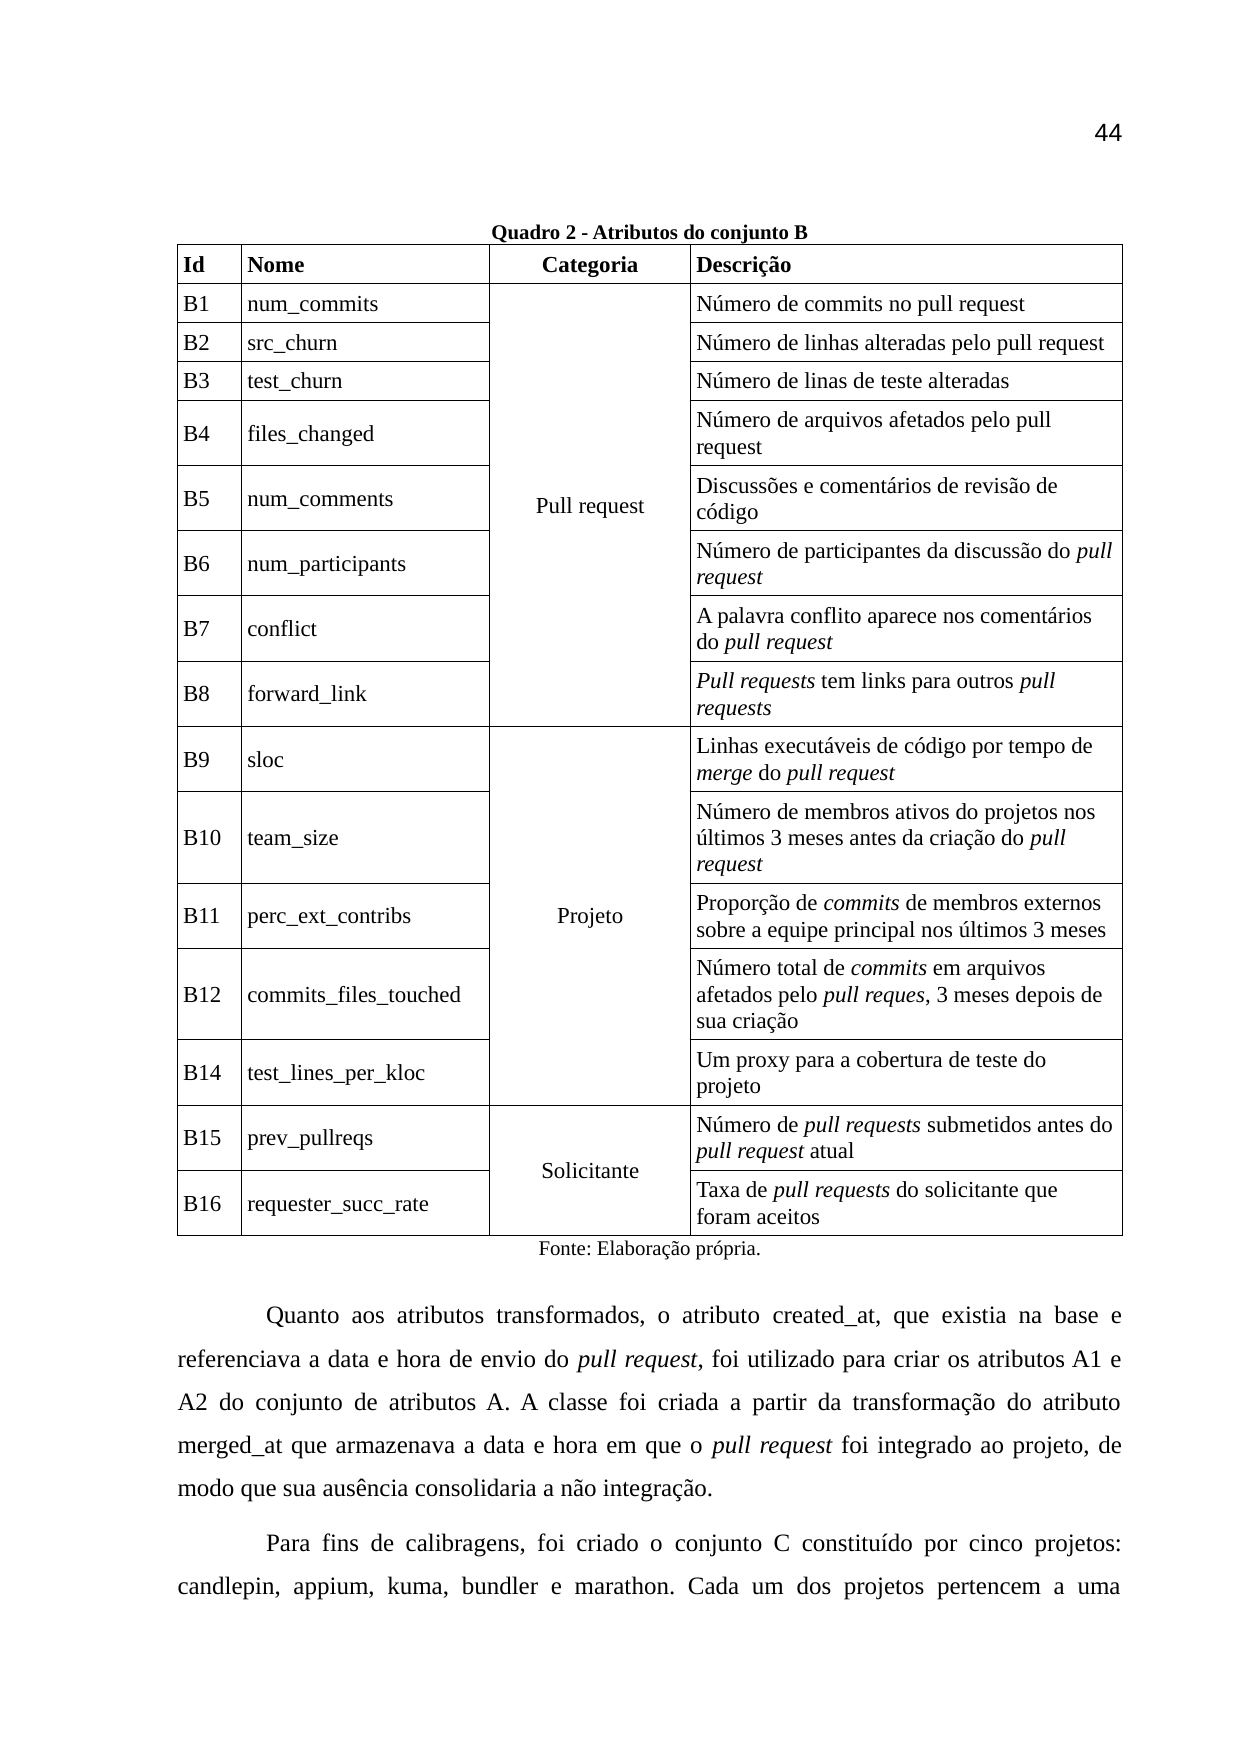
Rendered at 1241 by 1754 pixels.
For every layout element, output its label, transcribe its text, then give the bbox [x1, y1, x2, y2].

table_cell Número de linas de teste alteradas [691, 362, 1122, 400]
table_cell Taxa de pull requests do solicitante que foram aceitos [691, 1171, 1122, 1235]
table_cell B3 [178, 362, 241, 400]
table_cell Um proxy para a cobertura de teste do projeto [691, 1040, 1122, 1104]
table_cell Número de participantes da discussão do pull request [691, 531, 1122, 595]
table_cell B7 [178, 596, 241, 661]
table_cell conflict [242, 596, 489, 661]
table_cell test_lines_per_kloc [242, 1040, 489, 1104]
table_cell Número de arquivos afetados pelo pull request [691, 401, 1122, 465]
table_cell sloc [242, 727, 489, 791]
table_cell test_churn [242, 362, 489, 400]
table_cell Solicitante [490, 1106, 690, 1235]
table_cell Discussões e comentários de revisão de código [691, 466, 1122, 530]
table_cell B6 [178, 531, 241, 595]
table_cell Número de membros ativos do projetos nos últimos 3 meses antes da criação do pull request [691, 792, 1122, 882]
table_cell Número de pull requests submetidos antes do pull request atual [691, 1106, 1122, 1170]
text Quadro 2 - Atributos do conjunto B [177, 220, 1122, 244]
table_cell Número total de commits em arquivos afetados pelo pull reques, 3 meses depois de sua criação [691, 949, 1122, 1039]
table_header Descrição [691, 245, 1122, 283]
table_cell team_size [242, 792, 489, 882]
table_cell B2 [178, 323, 241, 361]
table_cell files_changed [242, 401, 489, 465]
table_cell B4 [178, 401, 241, 465]
table_header Id [178, 245, 241, 283]
table_cell B14 [178, 1040, 241, 1104]
table_cell commits_files_touched [242, 949, 489, 1039]
table_cell B15 [178, 1106, 241, 1170]
table_cell requester_succ_rate [242, 1171, 489, 1235]
table_cell Projeto [490, 727, 690, 1104]
table_cell Linhas executáveis de código por tempo de merge do pull request [691, 727, 1122, 791]
table_cell B10 [178, 792, 241, 882]
table_cell B5 [178, 466, 241, 530]
table_cell B16 [178, 1171, 241, 1235]
table_cell prev_pullreqs [242, 1106, 489, 1170]
text Para fins de calibragens, foi criado o conjunto C constituído por cinco projetos: candlepin, appium, kuma, bundler e marathon. Cada um dos projetos pertencem a uma [177, 1528, 1122, 1600]
table_cell num_comments [242, 466, 489, 530]
table_header Categoria [490, 245, 690, 283]
table_cell perc_ext_contribs [242, 884, 489, 948]
table_header Nome [242, 245, 489, 283]
table_cell Pull requests tem links para outros pull requests [691, 662, 1122, 726]
table_cell src_churn [242, 323, 489, 361]
table_cell num_commits [242, 284, 489, 322]
table_cell Pull request [490, 284, 690, 726]
table_cell B1 [178, 284, 241, 322]
table_cell B12 [178, 949, 241, 1039]
table_cell Número de linhas alteradas pelo pull request [691, 323, 1122, 361]
table_cell B8 [178, 662, 241, 726]
table_cell A palavra conflito aparece nos comentários do pull request [691, 596, 1122, 661]
table_cell B11 [178, 884, 241, 948]
table_cell Número de commits no pull request [691, 284, 1122, 322]
table_cell forward_link [242, 662, 489, 726]
text Fonte: Elaboração própria. [177, 1236, 1122, 1260]
table_cell B9 [178, 727, 241, 791]
text Quanto aos atributos transformados, o atributo created_at, que existia na base e referenciava a data e hora de envio do pull request, foi utilizado para criar os atributos A1 e A2 do conjunto de atributos A. A classe foi criada a partir da transformação do atributo merged_at que armazenava a data e hora em que o pull request foi integrado ao projeto, de modo que sua ausência consolidaria a não integração. [177, 1301, 1122, 1502]
table_cell num_participants [242, 531, 489, 595]
table_cell Proporção de commits de membros externos sobre a equipe principal nos últimos 3 meses [691, 884, 1122, 948]
